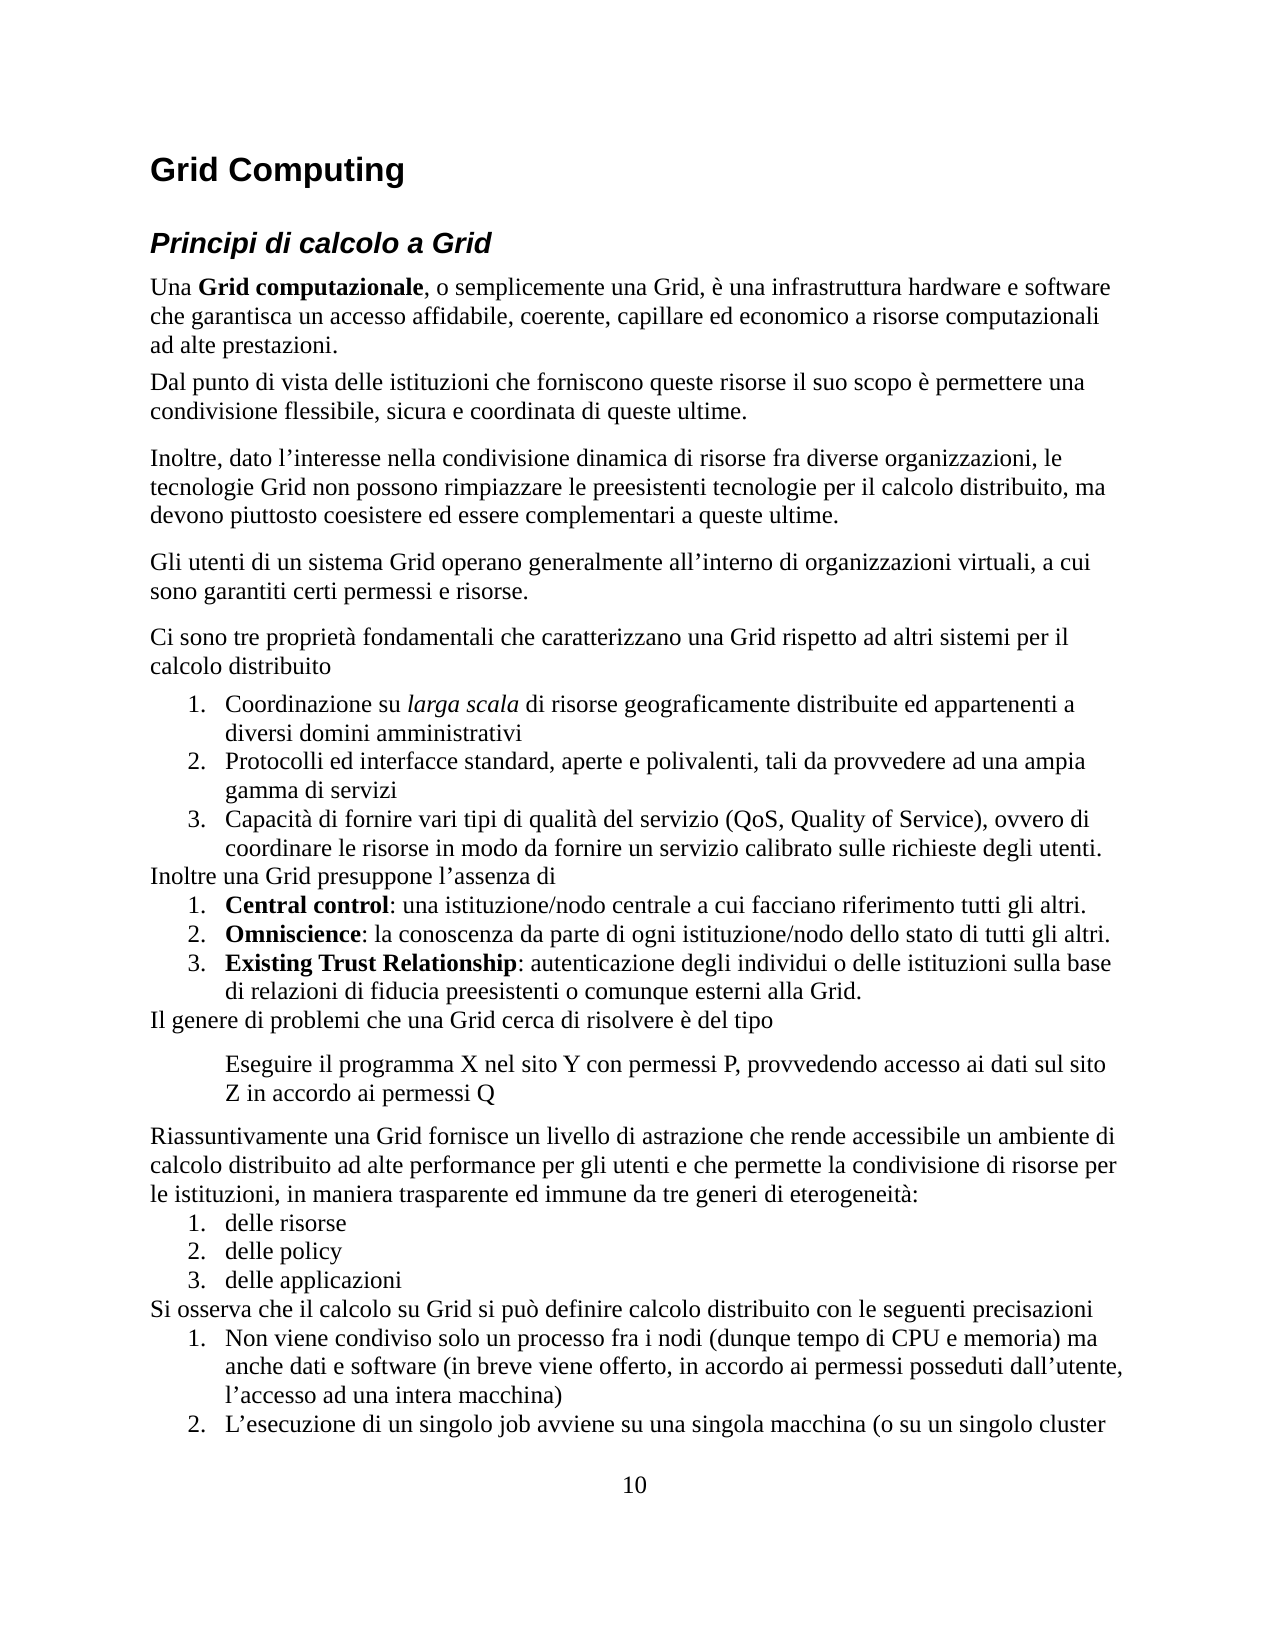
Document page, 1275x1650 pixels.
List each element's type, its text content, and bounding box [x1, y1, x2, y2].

text Inoltre, dato l’interesse nella condivisione dinamica di risorse fra diverse organizzazioni, le tecnologie Grid non possono rimpiazzare le preesistenti tecnologie per il calcolo distribuito, ma devono piuttosto coesistere ed essere complementari a queste ultime. [150, 443, 1125, 529]
text Riassuntivamente una Grid fornisce un livello di astrazione che rende accessibile un ambiente di calcolo distribuito ad alte performance per gli utenti e che permette la condivisione di risorse per le istituzioni, in maniera trasparente ed immune da tre generi di eterogeneità: [150, 1121, 1125, 1208]
text Dal punto di vista delle istituzioni che forniscono queste risorse il suo scopo è permettere una condivisione flessibile, sicura e coordinata di queste ultime. [150, 367, 1125, 425]
list Existing Trust Relationship: autenticazione degli individui o delle istituzioni sulla base di relazioni di fiducia preesistenti o comunque esterni alla Grid. [187, 948, 1125, 1005]
list Protocolli ed interfacce standard, aperte e polivalenti, tali da provvedere ad una ampia gamma di servizi [187, 746, 1125, 804]
text Eseguire il programma X nel sito Y con permessi P, provvedendo accesso ai dati sul sito Z in accordo ai permessi Q [225, 1049, 1125, 1106]
list delle policy [187, 1236, 1125, 1265]
text Ci sono tre proprietà fondamentali che caratterizzano una Grid rispetto ad altri sistemi per il calcolo distribuito [150, 622, 1125, 680]
list Omniscience: la conoscenza da parte di ogni istituzione/nodo dello stato di tutti gli altri. [187, 919, 1125, 948]
list Central control: una istituzione/nodo centrale a cui facciano riferimento tutti gli altri. [187, 890, 1125, 919]
list delle risorse [187, 1208, 1125, 1236]
subtitle Principi di calcolo a Grid [150, 226, 1125, 260]
list L’esecuzione di un singolo job avviene su una singola macchina (o su un singolo cluster [187, 1409, 1125, 1438]
list Coordinazione su larga scala di risorse geograficamente distribuite ed appartenenti a diversi domini amministrativi [187, 689, 1125, 746]
text Una Grid computazionale, o semplicemente una Grid, è una infrastruttura hardware e software che garantisca un accesso affidabile, coerente, capillare ed economico a risorse computazionali ad alte prestazioni. [150, 272, 1125, 358]
list Non viene condiviso solo un processo fra i nodi (dunque tempo di CPU e memoria) ma anche dati e software (in breve viene offerto, in accordo ai permessi posseduti dall’utente, l’accesso ad una intera macchina) [187, 1323, 1125, 1409]
text Inoltre una Grid presuppone l’assenza di [150, 861, 1125, 890]
subtitle Grid Computing [150, 150, 1125, 189]
list delle applicazioni [187, 1265, 1125, 1294]
list Capacità di fornire vari tipi di qualità del servizio (QoS, Quality of Service), ovvero di coordinare le risorse in modo da fornire un servizio calibrato sulle richieste degli utenti. [187, 804, 1125, 861]
text Il genere di problemi che una Grid cerca di risolvere è del tipo [150, 1005, 1125, 1034]
text Gli utenti di un sistema Grid operano generalmente all’interno di organizzazioni virtuali, a cui sono garantiti certi permessi e risorse. [150, 547, 1125, 604]
text Si osserva che il calcolo su Grid si può definire calcolo distribuito con le seguenti precisazioni [150, 1294, 1125, 1323]
